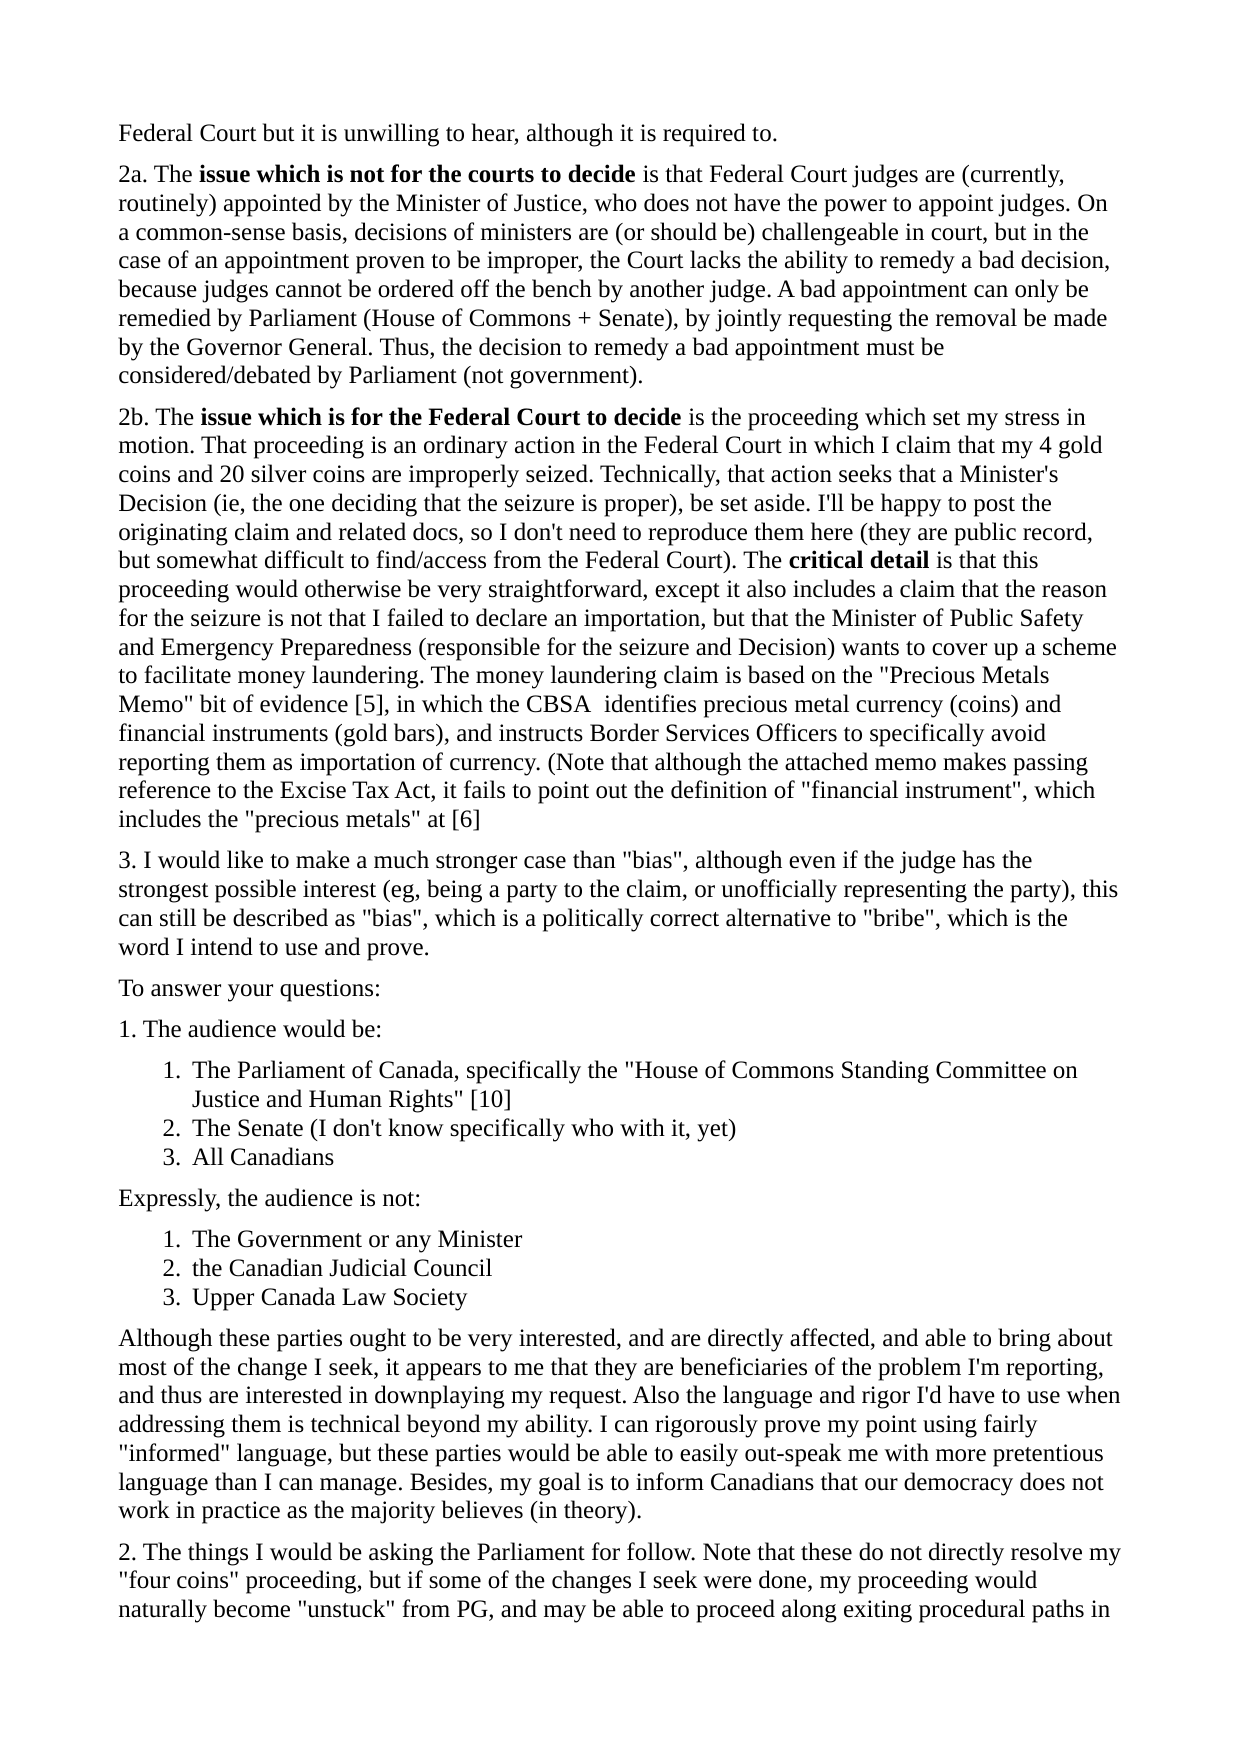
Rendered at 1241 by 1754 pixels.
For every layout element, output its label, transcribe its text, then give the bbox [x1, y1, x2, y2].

text Federal Court but it is unwilling to hear, although it is required to. [118, 118, 1122, 147]
list The Parliament of Canada, specifically the "House of Commons Standing Committee on Justice and Human Rights" [10] [162, 1056, 1122, 1113]
text 1. The audience would be: [118, 1014, 1122, 1043]
text To answer your questions: [118, 973, 1122, 1002]
text Expressly, the audience is not: [118, 1183, 1122, 1212]
list All Canadians [162, 1142, 1122, 1171]
list The Senate (I don't know specifically who with it, yet) [162, 1113, 1122, 1142]
list Upper Canada Law Society [162, 1282, 1122, 1311]
text 3. I would like to make a much stronger case than "bias", although even if the judge has the strongest possible interest (eg, being a party to the claim, or unofficially representing the party), this can still be described as "bias", which is a politically correct alternative to "bribe", which is the word I intend to use and prove. [118, 846, 1122, 961]
text 2. The things I would be asking the Parliament for follow. Note that these do not directly resolve my "four coins" proceeding, but if some of the changes I seek were done, my proceeding would naturally become "unstuck" from PG, and may be able to proceed along exiting procedural paths in [118, 1537, 1122, 1623]
list The Government or any Minister [162, 1224, 1122, 1253]
list the Canadian Judicial Council [162, 1253, 1122, 1282]
text 2a. The issue which is not for the courts to decide is that Federal Court judges are (currently, routinely) appointed by the Minister of Justice, who does not have the power to appoint judges. On a common-sense basis, decisions of ministers are (or should be) challengeable in court, but in the case of an appointment proven to be improper, the Court lacks the ability to remedy a bad decision, because judges cannot be ordered off the bench by another judge. A bad appointment can only be remedied by Parliament (House of Commons + Senate), by jointly requesting the removal be made by the Governor General. Thus, the decision to remedy a bad appointment must be considered/debated by Parliament (not government). [118, 159, 1122, 389]
text 2b. The issue which is for the Federal Court to decide is the proceeding which set my stress in motion. That proceeding is an ordinary action in the Federal Court in which I claim that my 4 gold coins and 20 silver coins are improperly seized. Technically, that action seeks that a Minister's Decision (ie, the one deciding that the seizure is proper), be set aside. I'll be happy to post the originating claim and related docs, so I don't need to reproduce them here (they are public record, but somewhat difficult to find/access from the Federal Court). The critical detail is that this proceeding would otherwise be very straightforward, except it also includes a claim that the reason for the seizure is not that I failed to declare an importation, but that the Minister of Public Safety and Emergency Preparedness (responsible for the seizure and Decision) wants to cover up a scheme to facilitate money laundering. The money laundering claim is based on the "Precious Metals Memo" bit of evidence [5], in which the CBSA identifies precious metal currency (coins) and financial instruments (gold bars), and instructs Border Services Officers to specifically avoid reporting them as importation of currency. (Note that although the attached memo makes passing reference to the Excise Tax Act, it fails to point out the definition of "financial instrument", which includes the "precious metals" at [6] [118, 402, 1122, 833]
text Although these parties ought to be very interested, and are directly affected, and able to bring about most of the change I seek, it appears to me that they are beneficiaries of the problem I'm reporting, and thus are interested in downplaying my request. Also the language and rigor I'd have to use when addressing them is technical beyond my ability. I can rigorously prove my point using fairly "informed" language, but these parties would be able to easily out-speak me with more pretentious language than I can manage. Besides, my goal is to inform Canadians that our democracy does not work in practice as the majority believes (in theory). [118, 1323, 1122, 1524]
